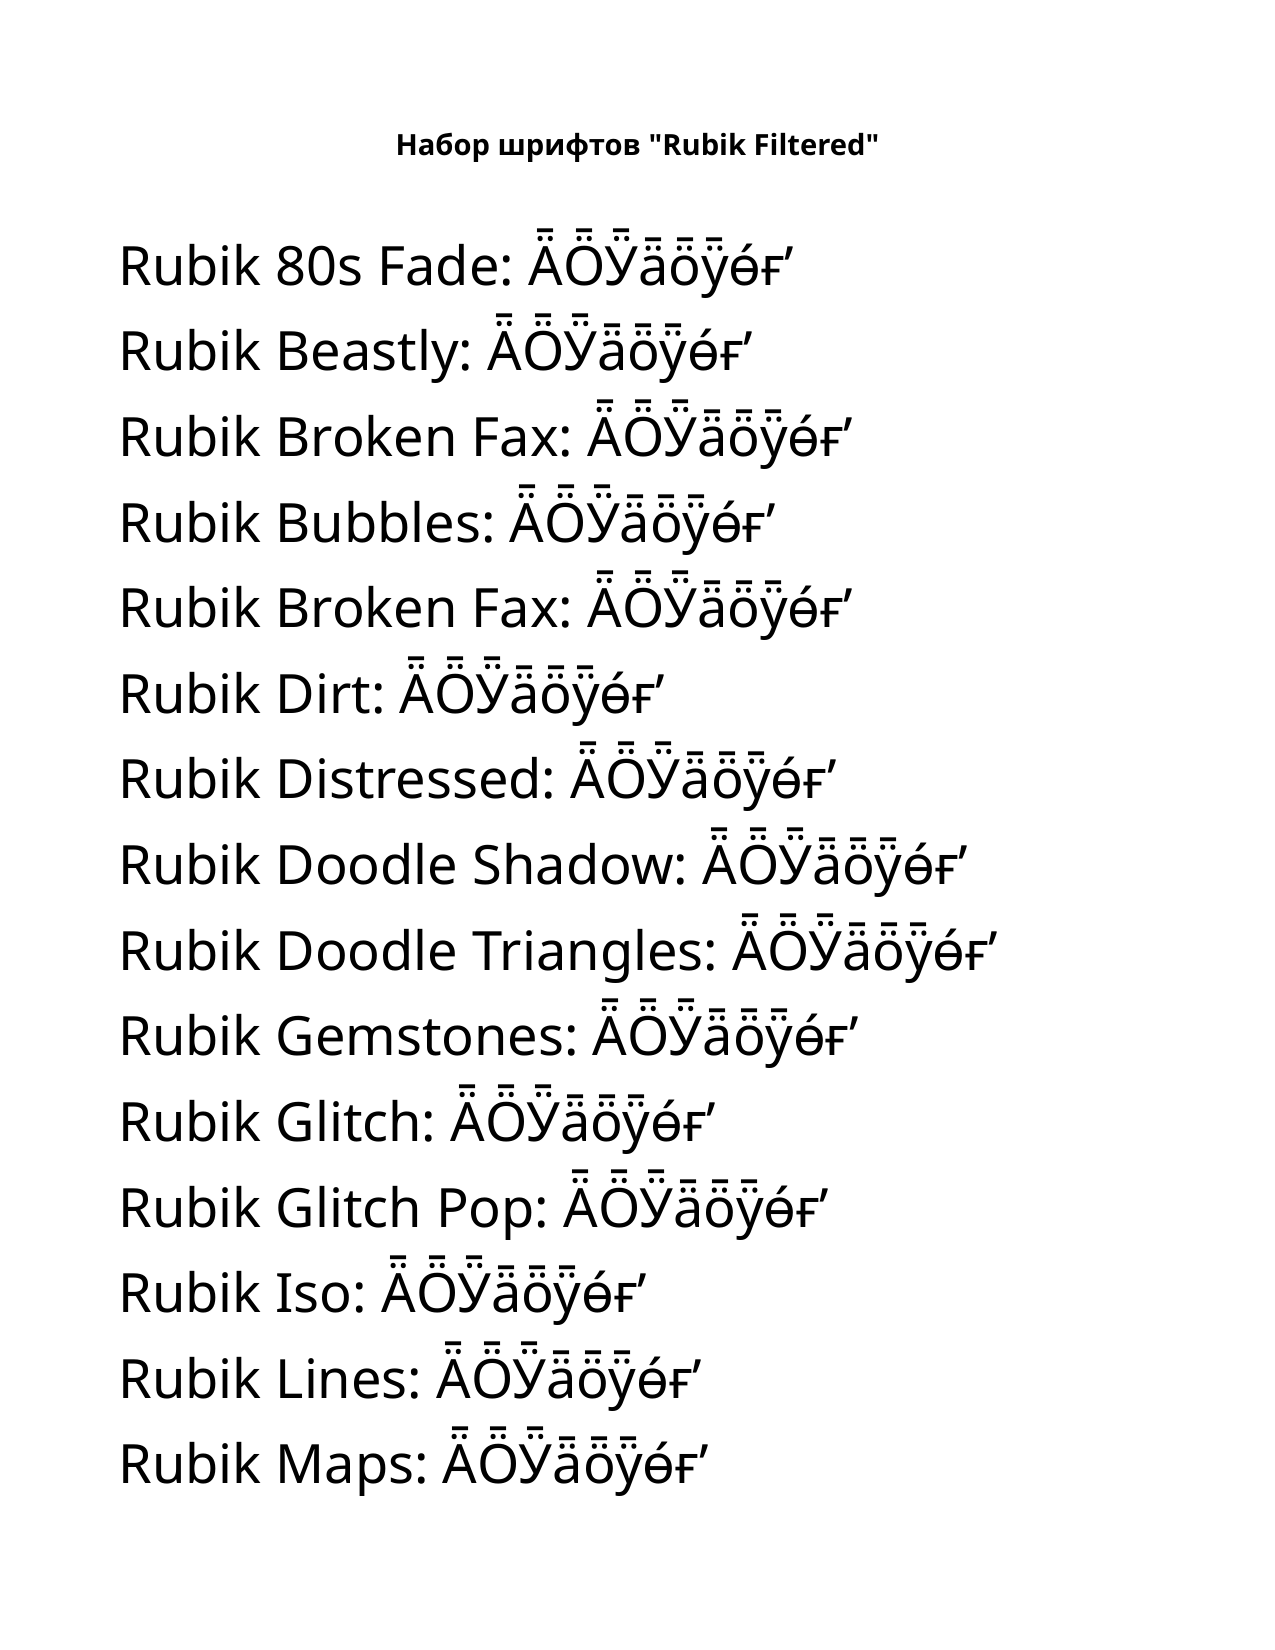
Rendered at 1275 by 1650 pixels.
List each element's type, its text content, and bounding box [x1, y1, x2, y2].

text Набор шрифтов "Rubik Filtered" [118, 124, 1157, 164]
text Rubik Maps: Ӓ̄Ӧ̄Ӱ̄ӓ̄ӧ̄ӱ̄ө́ғʼ [118, 1426, 1157, 1500]
text Rubik Broken Fax: Ӓ̄Ӧ̄Ӱ̄ӓ̄ӧ̄ӱ̄ө́ғʼ [118, 570, 1157, 643]
text Rubik Dirt: Ӓ̄Ӧ̄Ӱ̄ӓ̄ӧ̄ӱ̄ө́ғʼ [118, 655, 1157, 729]
text Rubik Doodle Triangles: Ӓ̄Ӧ̄Ӱ̄ӓ̄ӧ̄ӱ̄ө́ғʼ [118, 912, 1157, 986]
text Rubik 80s Fade: Ӓ̄Ӧ̄Ӱ̄ӓ̄ӧ̄ӱ̄ө́ғʼ [118, 227, 1157, 301]
text Rubik Beastly: Ӓ̄Ӧ̄Ӱ̄ӓ̄ӧ̄ӱ̄ө́ғʼ [118, 313, 1157, 387]
text Rubik Gemstones: Ӓ̄Ӧ̄Ӱ̄ӓ̄ӧ̄ӱ̄ө́ғʼ [118, 998, 1157, 1072]
text Rubik Distressed: Ӓ̄Ӧ̄Ӱ̄ӓ̄ӧ̄ӱ̄ө́ғʼ [118, 741, 1157, 815]
text Rubik Lines: Ӓ̄Ӧ̄Ӱ̄ӓ̄ӧ̄ӱ̄ө́ғʼ [118, 1340, 1157, 1414]
text Rubik Glitch Pop: Ӓ̄Ӧ̄Ӱ̄ӓ̄ӧ̄ӱ̄ө́ғʼ [118, 1169, 1157, 1243]
text Rubik Glitch: Ӓ̄Ӧ̄Ӱ̄ӓ̄ӧ̄ӱ̄ө́ғʼ [118, 1083, 1157, 1157]
text Rubik Broken Fax: Ӓ̄Ӧ̄Ӱ̄ӓ̄ӧ̄ӱ̄ө́ғʼ [118, 398, 1157, 472]
text Rubik Iso: Ӓ̄Ӧ̄Ӱ̄ӓ̄ӧ̄ӱ̄ө́ғʼ [118, 1255, 1157, 1328]
text Rubik Doodle Shadow: Ӓ̄Ӧ̄Ӱ̄ӓ̄ӧ̄ӱ̄ө́ғʼ [118, 827, 1157, 900]
text Rubik Bubbles: Ӓ̄Ӧ̄Ӱ̄ӓ̄ӧ̄ӱ̄ө́ғʼ [118, 484, 1157, 558]
